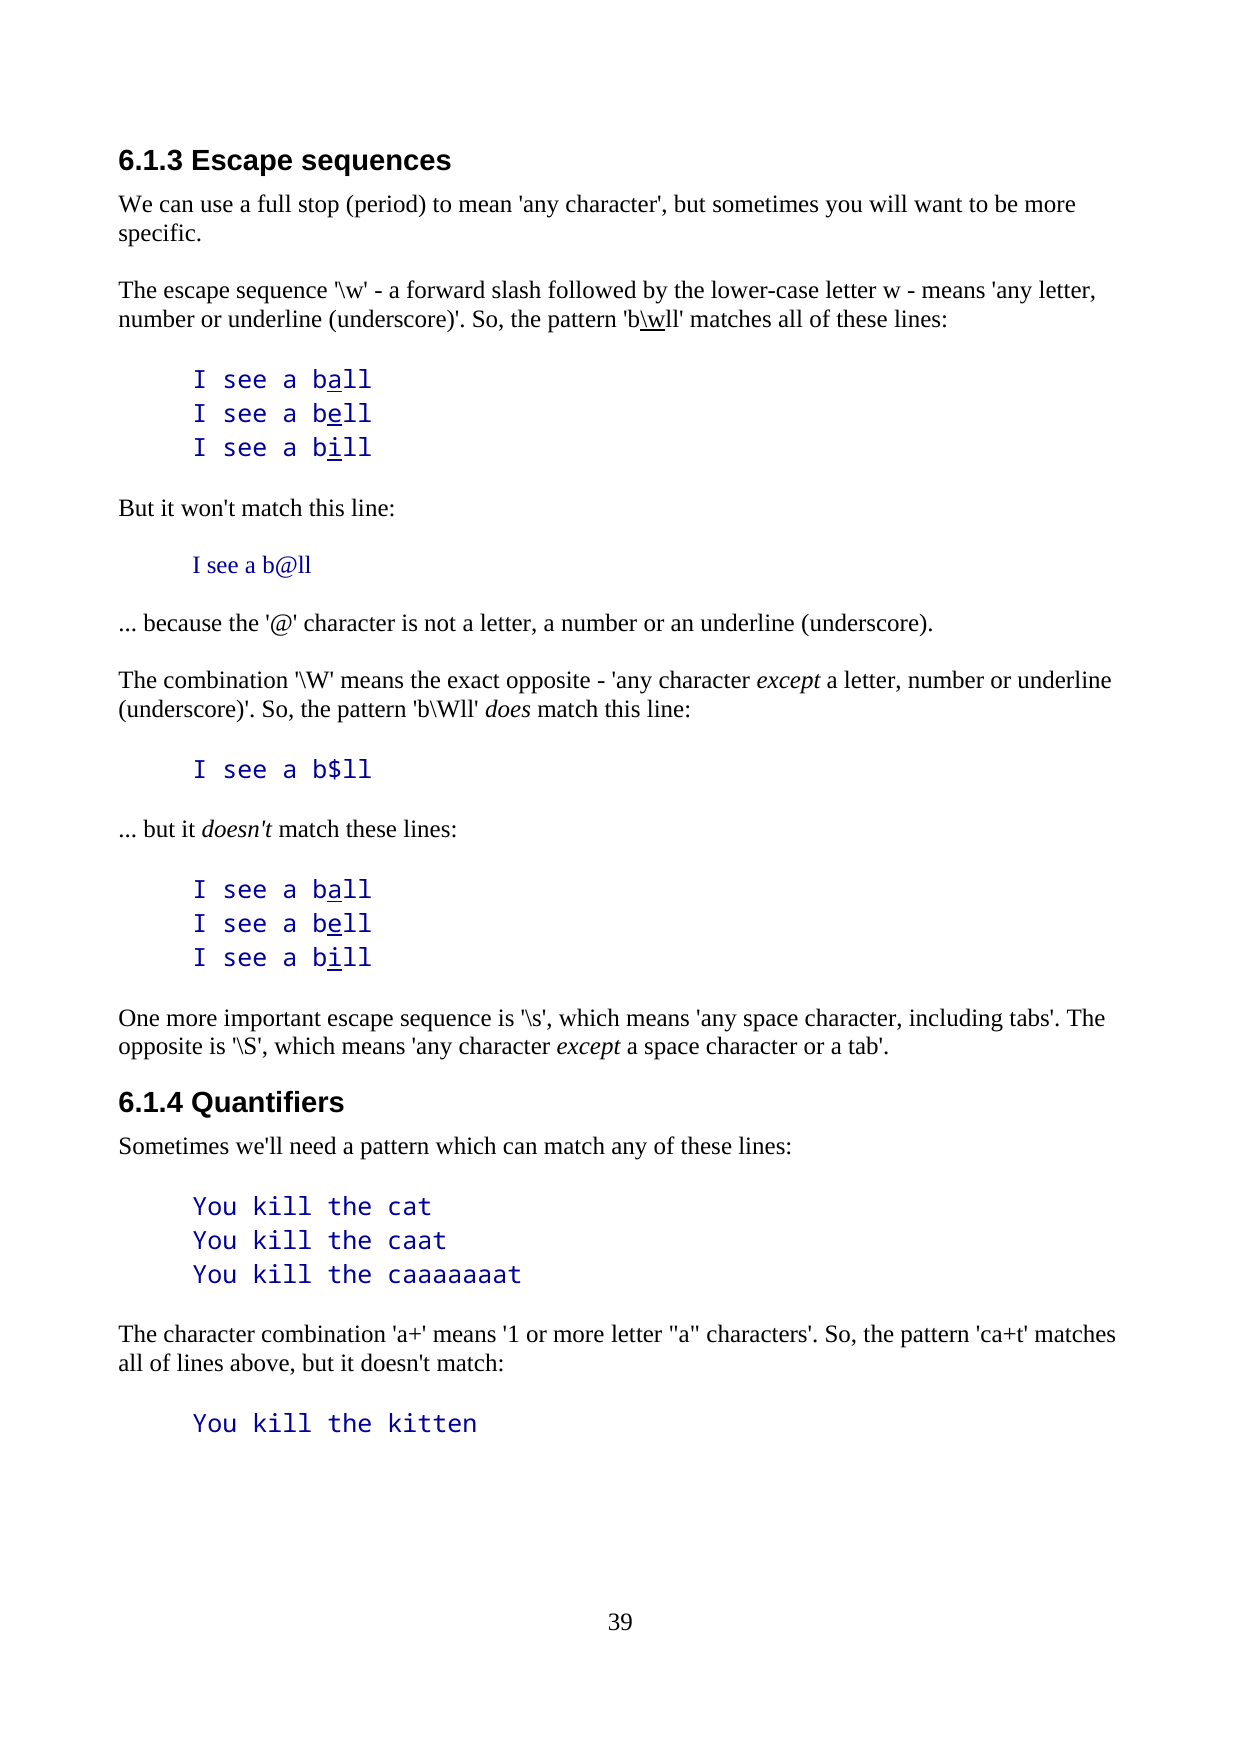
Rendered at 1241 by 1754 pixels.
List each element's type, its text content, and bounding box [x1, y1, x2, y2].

text I see a ball [118, 362, 1122, 396]
text You kill the caaaaaaat [118, 1257, 1122, 1291]
text ... because the '@' character is not a letter, a number or an underline (underscore). [118, 608, 1122, 636]
text I see a bill [118, 940, 1122, 974]
subtitle 6.1.4 Quantifiers [118, 1085, 1122, 1119]
text One more important escape sequence is '\s', which means 'any space character, including tabs'. The opposite is '\S', which means 'any character except a space character or a tab'. [118, 1003, 1122, 1060]
subtitle 6.1.3 Escape sequences [118, 143, 1122, 177]
text The escape sequence '\w' - a forward slash followed by the lower-case letter w - means 'any letter, number or underline (underscore)'. So, the pattern 'b\wll' matches all of these lines: [118, 275, 1122, 333]
text I see a bell [118, 396, 1122, 430]
text The character combination 'a+' means '1 or more letter "a" characters'. So, the pattern 'ca+t' matches all of lines above, but it doesn't match: [118, 1319, 1122, 1377]
text I see a ball [118, 872, 1122, 906]
text I see a bell [118, 906, 1122, 940]
text Sometimes we'll need a pattern which can match any of these lines: [118, 1131, 1122, 1160]
text ... but it doesn't match these lines: [118, 814, 1122, 843]
text The combination '\W' means the exact opposite - 'any character except a letter, number or underline (underscore)'. So, the pattern 'b\Wll' does match this line: [118, 665, 1122, 723]
text I see a b$ll [118, 751, 1122, 785]
text But it won't match this line: [118, 493, 1122, 521]
text You kill the caat [118, 1223, 1122, 1257]
text You kill the cat [118, 1189, 1122, 1223]
text I see a b@ll [118, 550, 1122, 579]
text You kill the kitten [118, 1406, 1122, 1440]
text I see a bill [118, 430, 1122, 464]
text We can use a full stop (period) to mean 'any character', but sometimes you will want to be more specific. [118, 189, 1122, 247]
